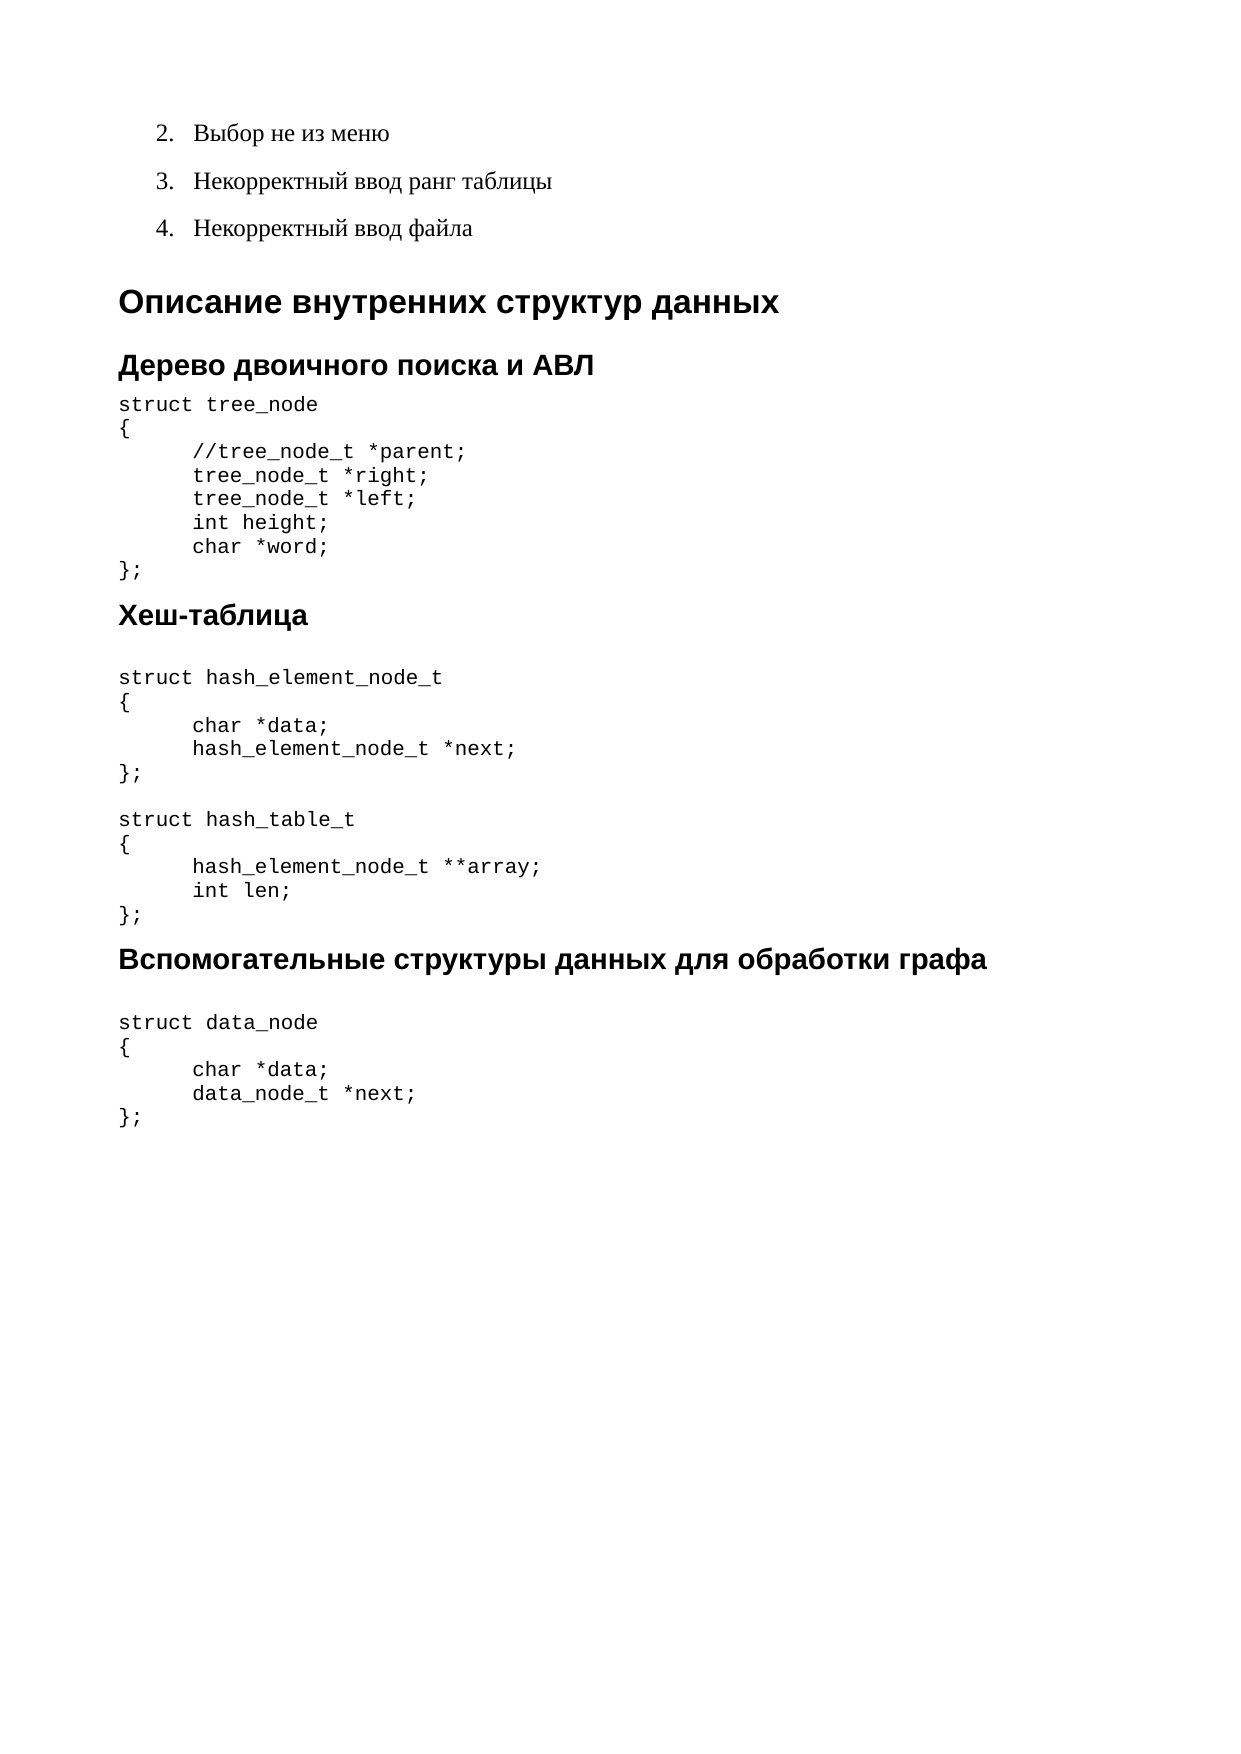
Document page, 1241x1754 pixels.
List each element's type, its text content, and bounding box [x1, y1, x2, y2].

text struct tree_node [118, 394, 1122, 417]
text }; [118, 904, 1122, 927]
text struct data_node [118, 1012, 1122, 1036]
list Некорректный ввод ранг таблицы [156, 166, 1122, 194]
text int len; [118, 880, 1122, 904]
text { [118, 833, 1122, 857]
text int height; [118, 512, 1122, 536]
text tree_node_t *left; [118, 488, 1122, 512]
text tree_node_t *right; [118, 465, 1122, 488]
text struct hash_table_t [118, 809, 1122, 833]
text //tree_node_t *parent; [118, 441, 1122, 465]
subtitle Вспомогательные структуры данных для обработки графа [118, 942, 1122, 976]
text char *data; [118, 1059, 1122, 1083]
text hash_element_node_t *next; [118, 738, 1122, 762]
text { [118, 417, 1122, 441]
subtitle Описание внутренних структур данных [118, 282, 1122, 320]
text char *word; [118, 536, 1122, 559]
text struct hash_element_node_t [118, 667, 1122, 691]
subtitle Дерево двоичного поиска и АВЛ [118, 347, 1122, 381]
text data_node_t *next; [118, 1083, 1122, 1107]
text char *data; [118, 715, 1122, 738]
text { [118, 1036, 1122, 1059]
list Некорректный ввод файла [156, 213, 1122, 242]
text hash_element_node_t **array; [118, 857, 1122, 880]
text }; [118, 559, 1122, 583]
text { [118, 691, 1122, 715]
text }; [118, 1107, 1122, 1130]
subtitle Хеш-таблица [118, 597, 1122, 631]
list Выбор не из меню [156, 118, 1122, 147]
text }; [118, 762, 1122, 786]
